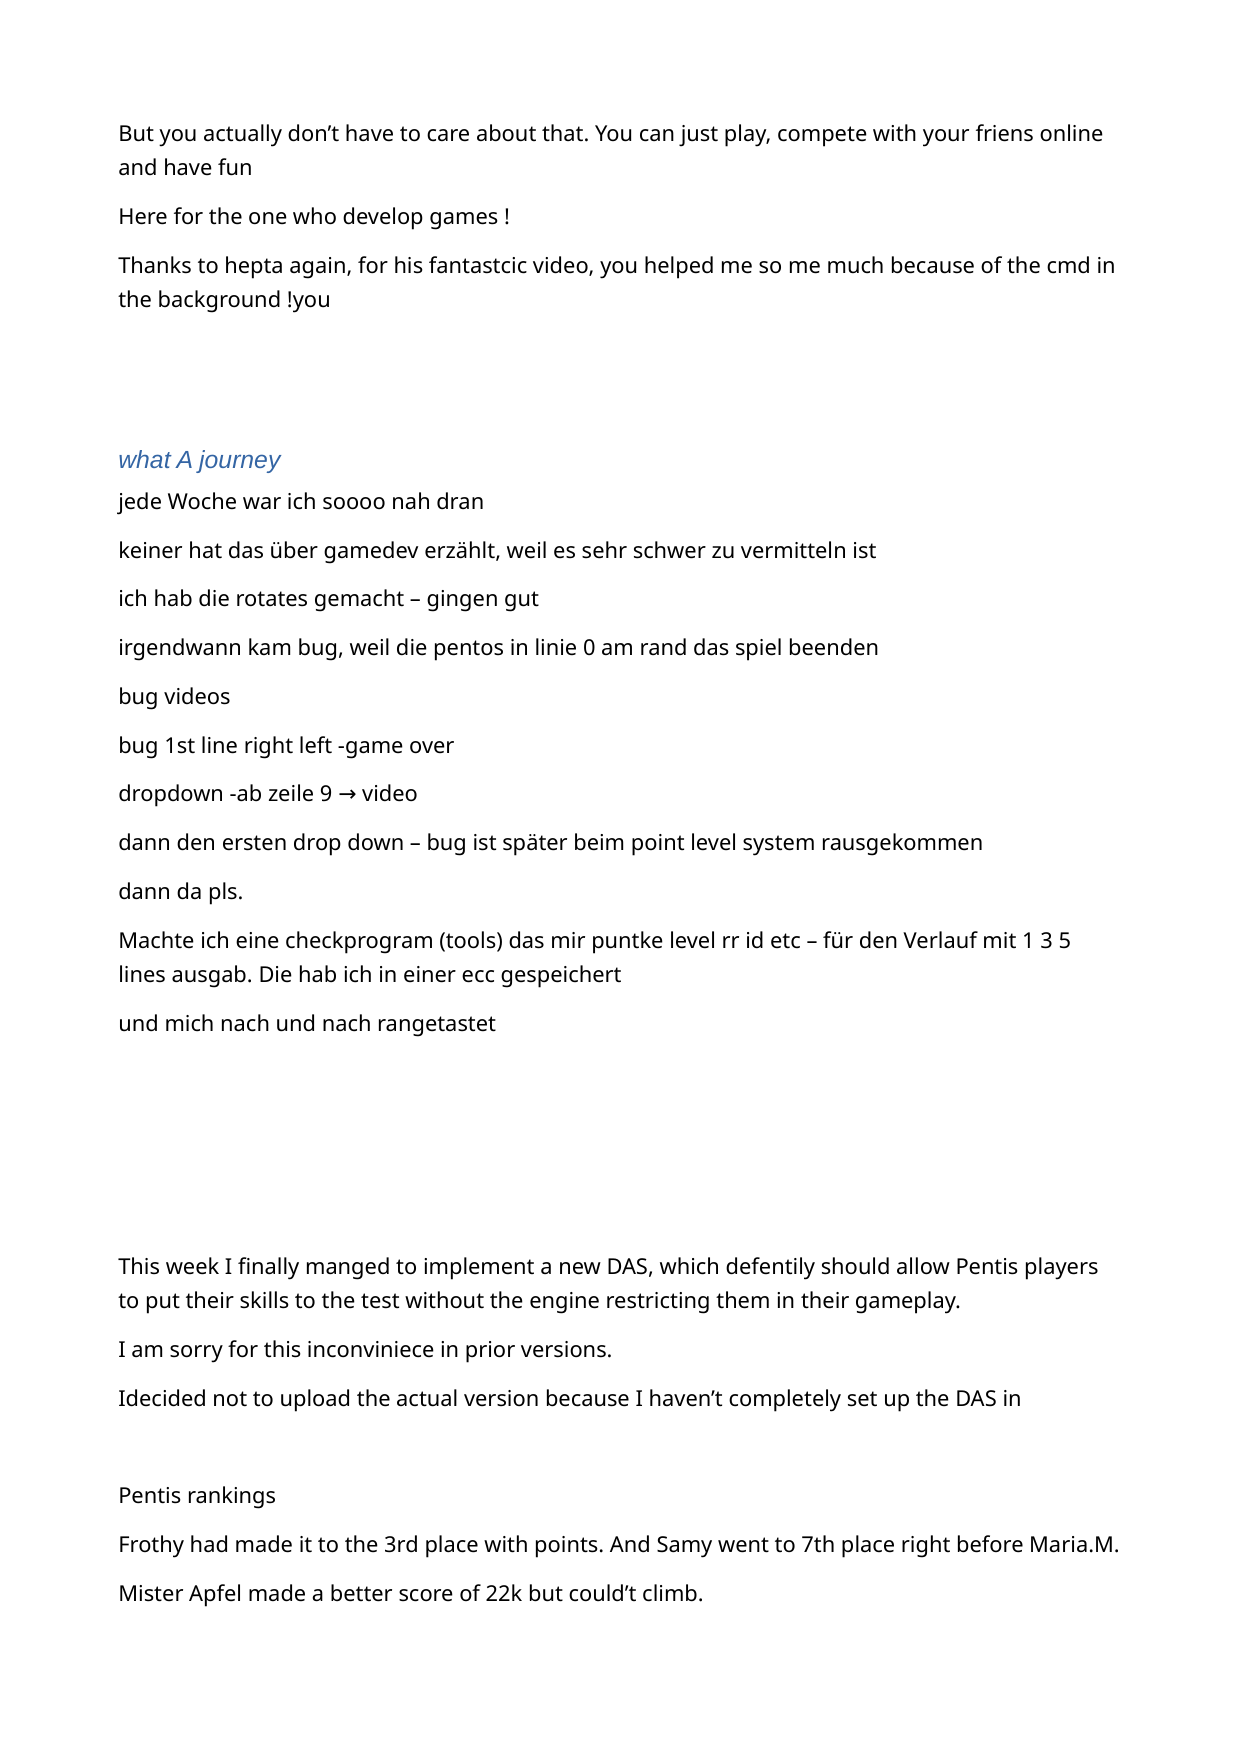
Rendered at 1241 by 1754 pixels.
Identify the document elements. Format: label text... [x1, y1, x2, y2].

text irgendwann kam bug, weil die pentos in linie 0 am rand das spiel beenden [118, 632, 1122, 662]
text Thanks to hepta again, for his fantastcic video, you helped me so me much because of the cmd in the background !you [118, 250, 1122, 314]
text bug videos [118, 681, 1122, 711]
subtitle what A journey [118, 445, 1122, 473]
text dann da pls. [118, 876, 1122, 906]
text I am sorry for this inconviniece in prior versions. [118, 1334, 1122, 1364]
text Pentis rankings [118, 1480, 1122, 1510]
text Mister Apfel made a better score of 22k but could’t climb. [118, 1578, 1122, 1608]
text keiner hat das über gamedev erzählt, weil es sehr schwer zu vermitteln ist [118, 534, 1122, 564]
text ich hab die rotates gemacht – gingen gut [118, 583, 1122, 613]
text Machte ich eine checkprogram (tools) das mir puntke level rr id etc – für den Verlauf mit 1 3 5 lines ausgab. Die hab ich in einer ecc gespeichert [118, 924, 1122, 988]
text jede Woche war ich soooo nah dran [118, 486, 1122, 516]
text dann den ersten drop down – bug ist später beim point level system rausgekommen [118, 827, 1122, 857]
text But you actually don’t have to care about that. You can just play, compete with your friens online and have fun [118, 118, 1122, 182]
text dropdown -ab zeile 9 → video [118, 778, 1122, 808]
text bug 1st line right left -game over [118, 729, 1122, 759]
text This week I finally manged to implement a new DAS, which defentily should allow Pentis players to put their skills to the test without the engine restricting them in their gameplay. [118, 1251, 1122, 1315]
text und mich nach und nach rangetastet [118, 1007, 1122, 1037]
text Here for the one who develop games ! [118, 201, 1122, 231]
text Frothy had made it to the 3rd place with points. And Samy went to 7th place right before Maria.M. [118, 1529, 1122, 1559]
text Idecided not to upload the actual version because I haven’t completely set up the DAS in [118, 1383, 1122, 1413]
